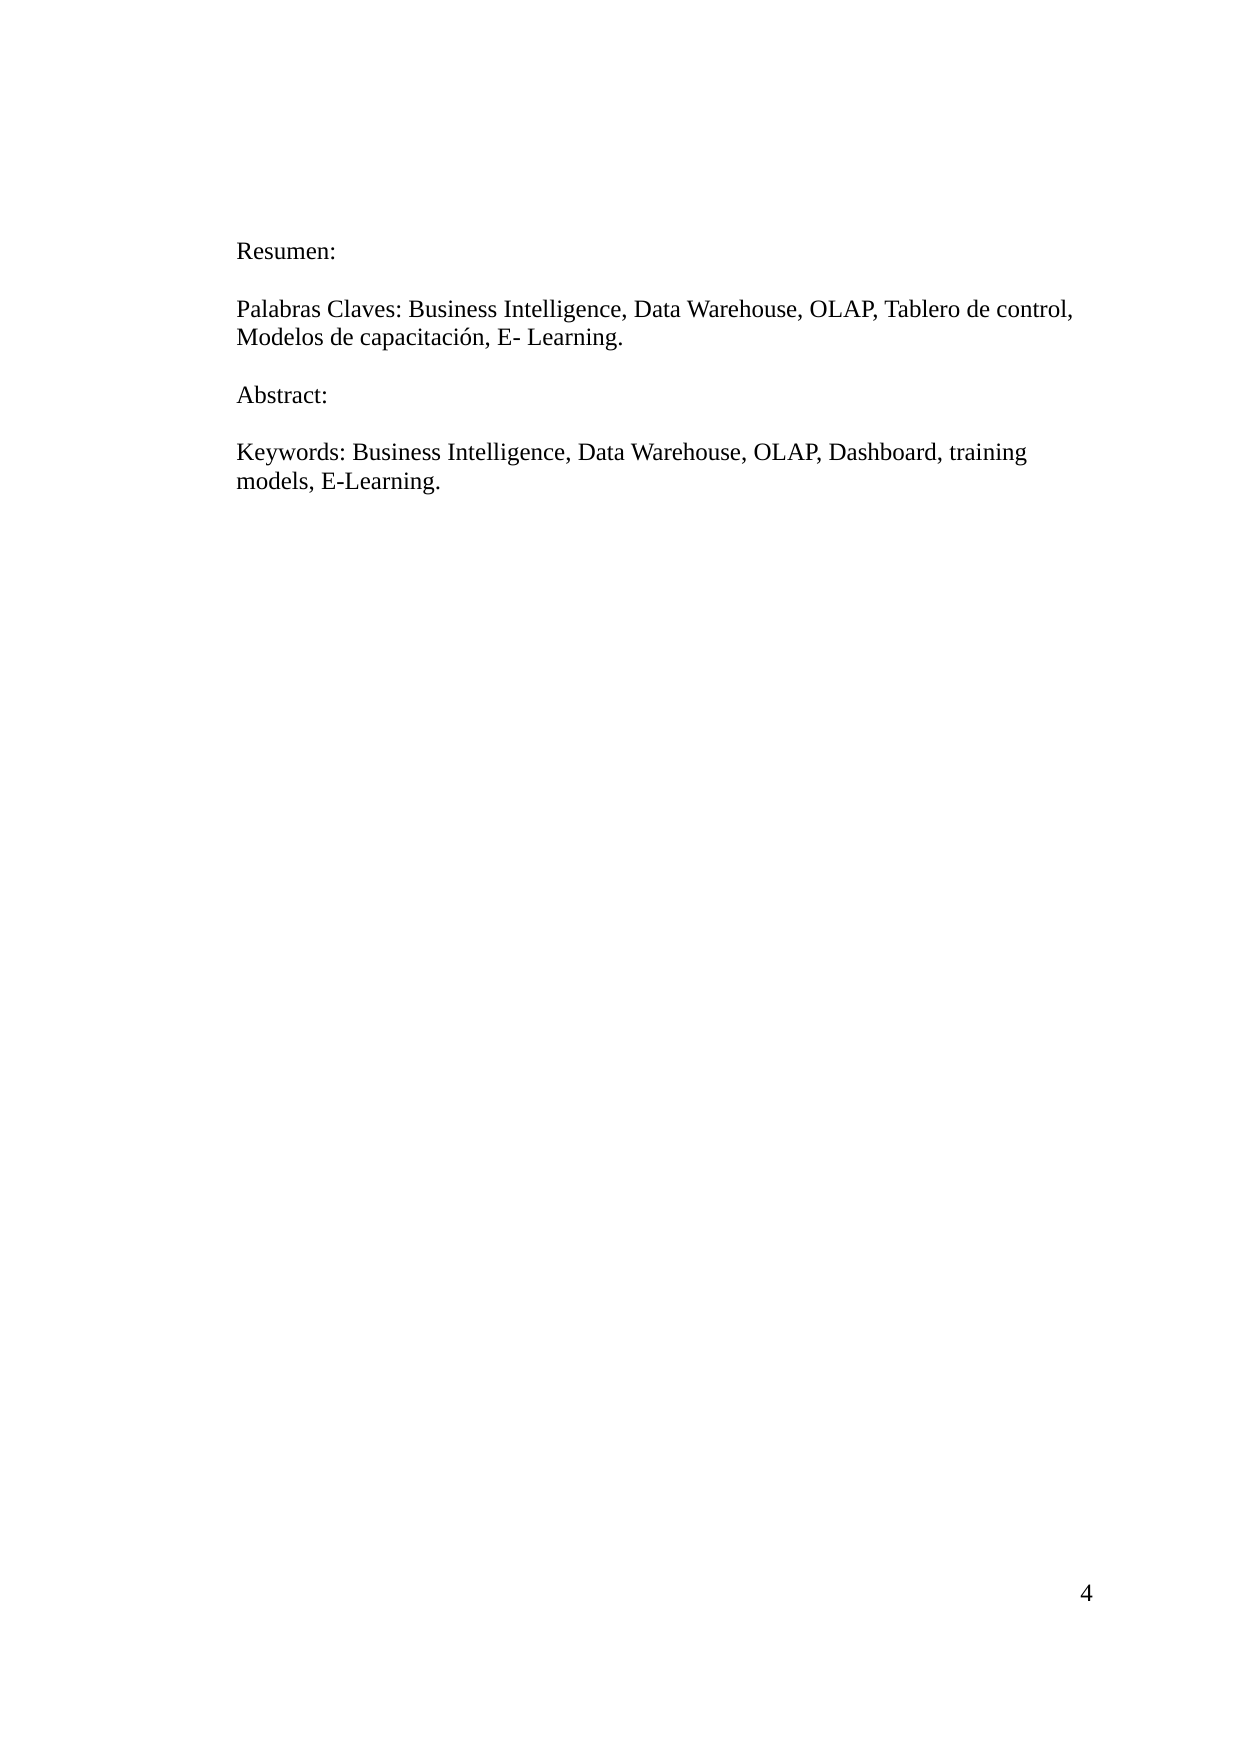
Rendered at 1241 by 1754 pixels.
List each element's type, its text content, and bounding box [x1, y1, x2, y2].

text Keywords: Business Intelligence, Data Warehouse, OLAP, Dashboard, training models, E-Learning. [236, 437, 1093, 495]
text Resumen: [236, 236, 1093, 265]
text Abstract: [236, 380, 1093, 409]
text Palabras Claves: Business Intelligence, Data Warehouse, OLAP, Tablero de control, Modelos de capacitación, E- Learning. [236, 294, 1093, 351]
